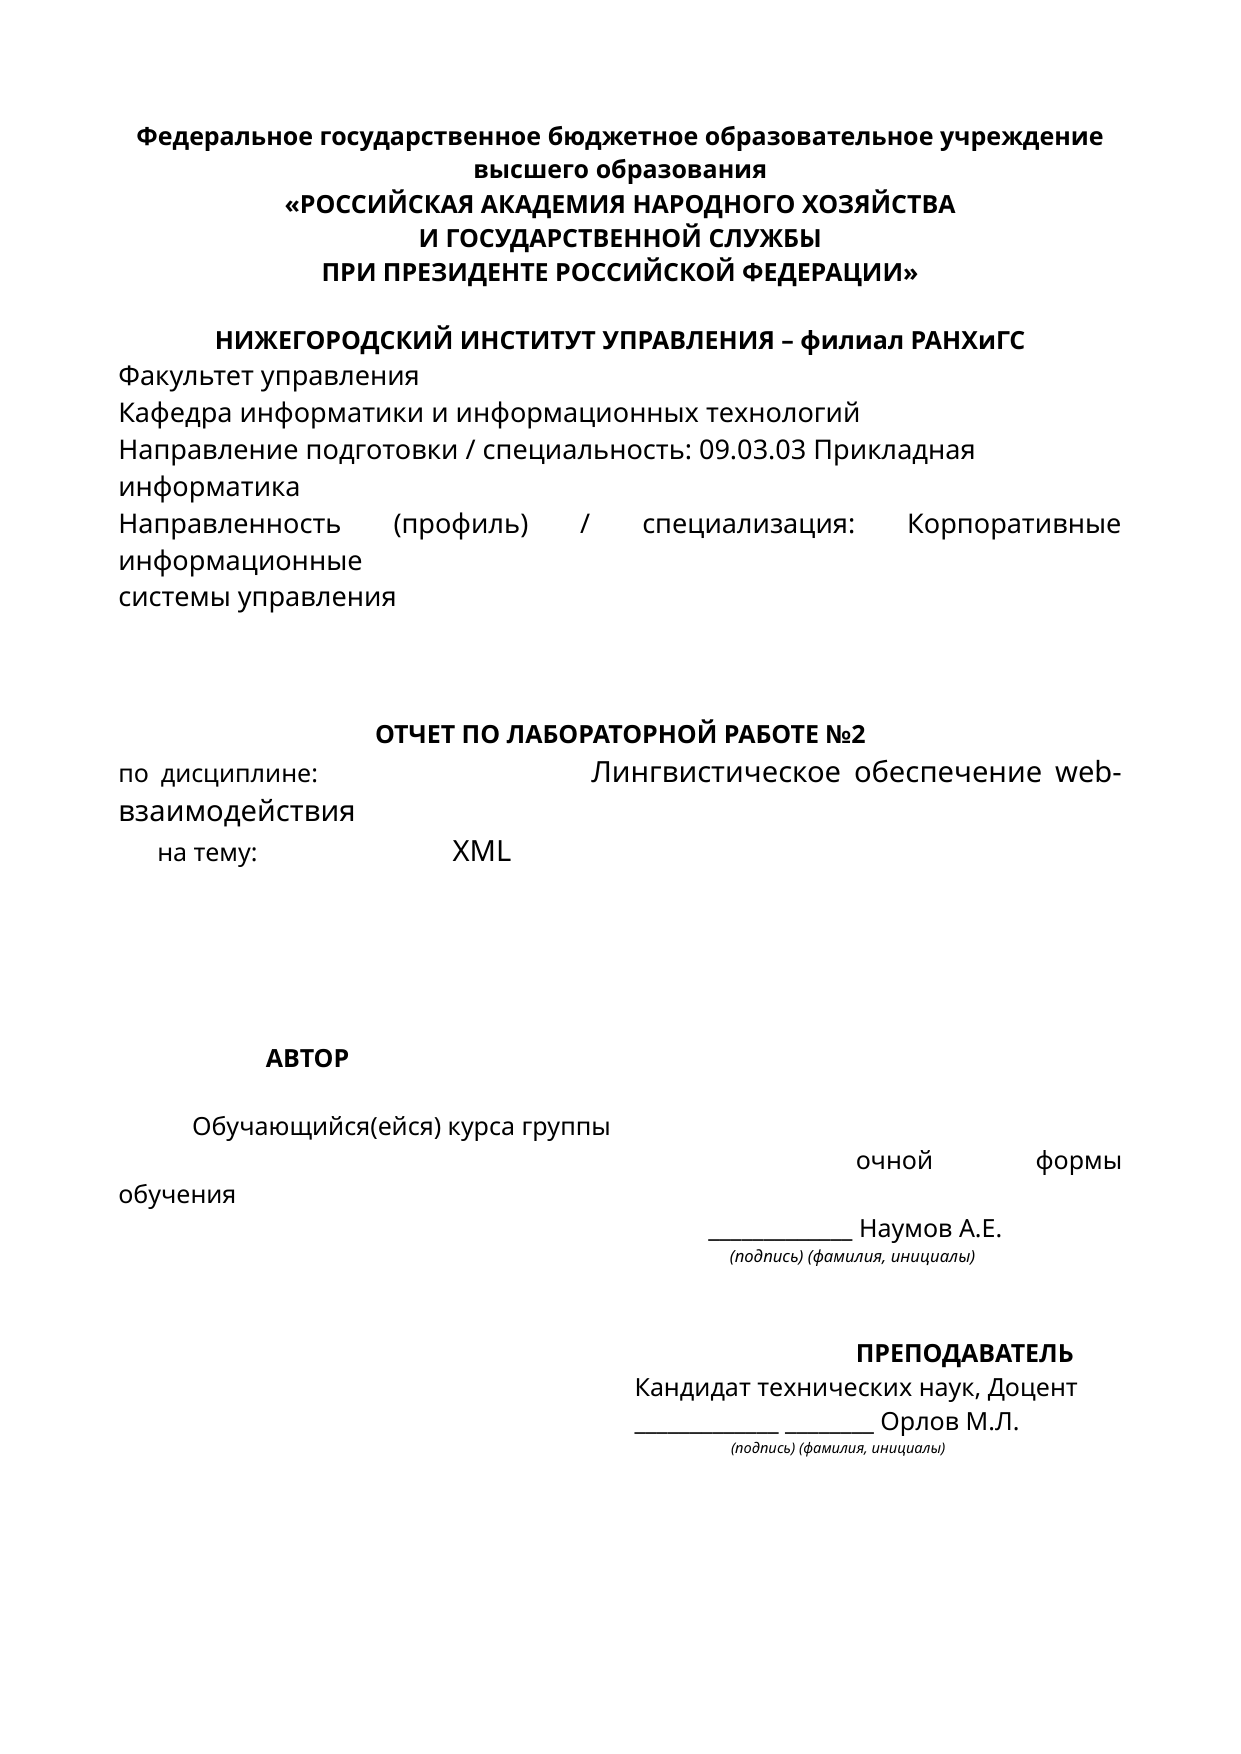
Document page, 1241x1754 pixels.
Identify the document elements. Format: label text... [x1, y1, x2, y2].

text АВТОР [118, 1006, 1122, 1074]
text НИЖЕГОРОДСКИЙ ИНСТИТУТ УПРАВЛЕНИЯ – филиал РАНХиГС [118, 322, 1122, 357]
text системы управления [118, 578, 1122, 615]
text (подпись) (фамилия, инициалы) [118, 1245, 1122, 1267]
text ПРИ ПРЕЗИДЕНТЕ РОССИЙСКОЙ ФЕДЕРАЦИИ» [118, 254, 1122, 288]
text высшего образования [118, 152, 1122, 186]
text Обучающийся(ейся) курса группы [118, 1074, 1122, 1142]
text на тему: XML [118, 830, 1122, 870]
text Федеральное государственное бюджетное образовательное учреждение [118, 118, 1122, 152]
text «РОССИЙСКАЯ АКАДЕМИЯ НАРОДНОГО ХОЗЯЙСТВА [118, 186, 1122, 220]
text ПРЕПОДАВАТЕЛЬ [118, 1336, 1122, 1369]
text ОТЧЕТ ПО ЛАБОРАТОРНОЙ РАБОТЕ №2 [118, 717, 1122, 751]
text Направленность (профиль) / специализация: Корпоративные информационные [118, 504, 1122, 578]
text Кафедра информатики и информационных технологий [118, 393, 1122, 430]
text Направление подготовки / специальность: 09.03.03 Прикладная информатика [118, 430, 1122, 504]
text очной формы обучения [118, 1142, 1122, 1211]
text _____________ Наумов А.Е. [118, 1211, 1122, 1245]
text Кандидат технических наук, Доцент [118, 1369, 1122, 1404]
text (подпись) (фамилия, инициалы) [118, 1438, 1122, 1458]
text по дисциплине: Лингвистическое обеспечение web-взаимодействия [118, 751, 1122, 830]
text _____________ ________ Орлов М.Л. [118, 1404, 1122, 1438]
text И ГОСУДАРСТВЕННОЙ СЛУЖБЫ [118, 220, 1122, 254]
text Факультет управления [118, 357, 1122, 393]
